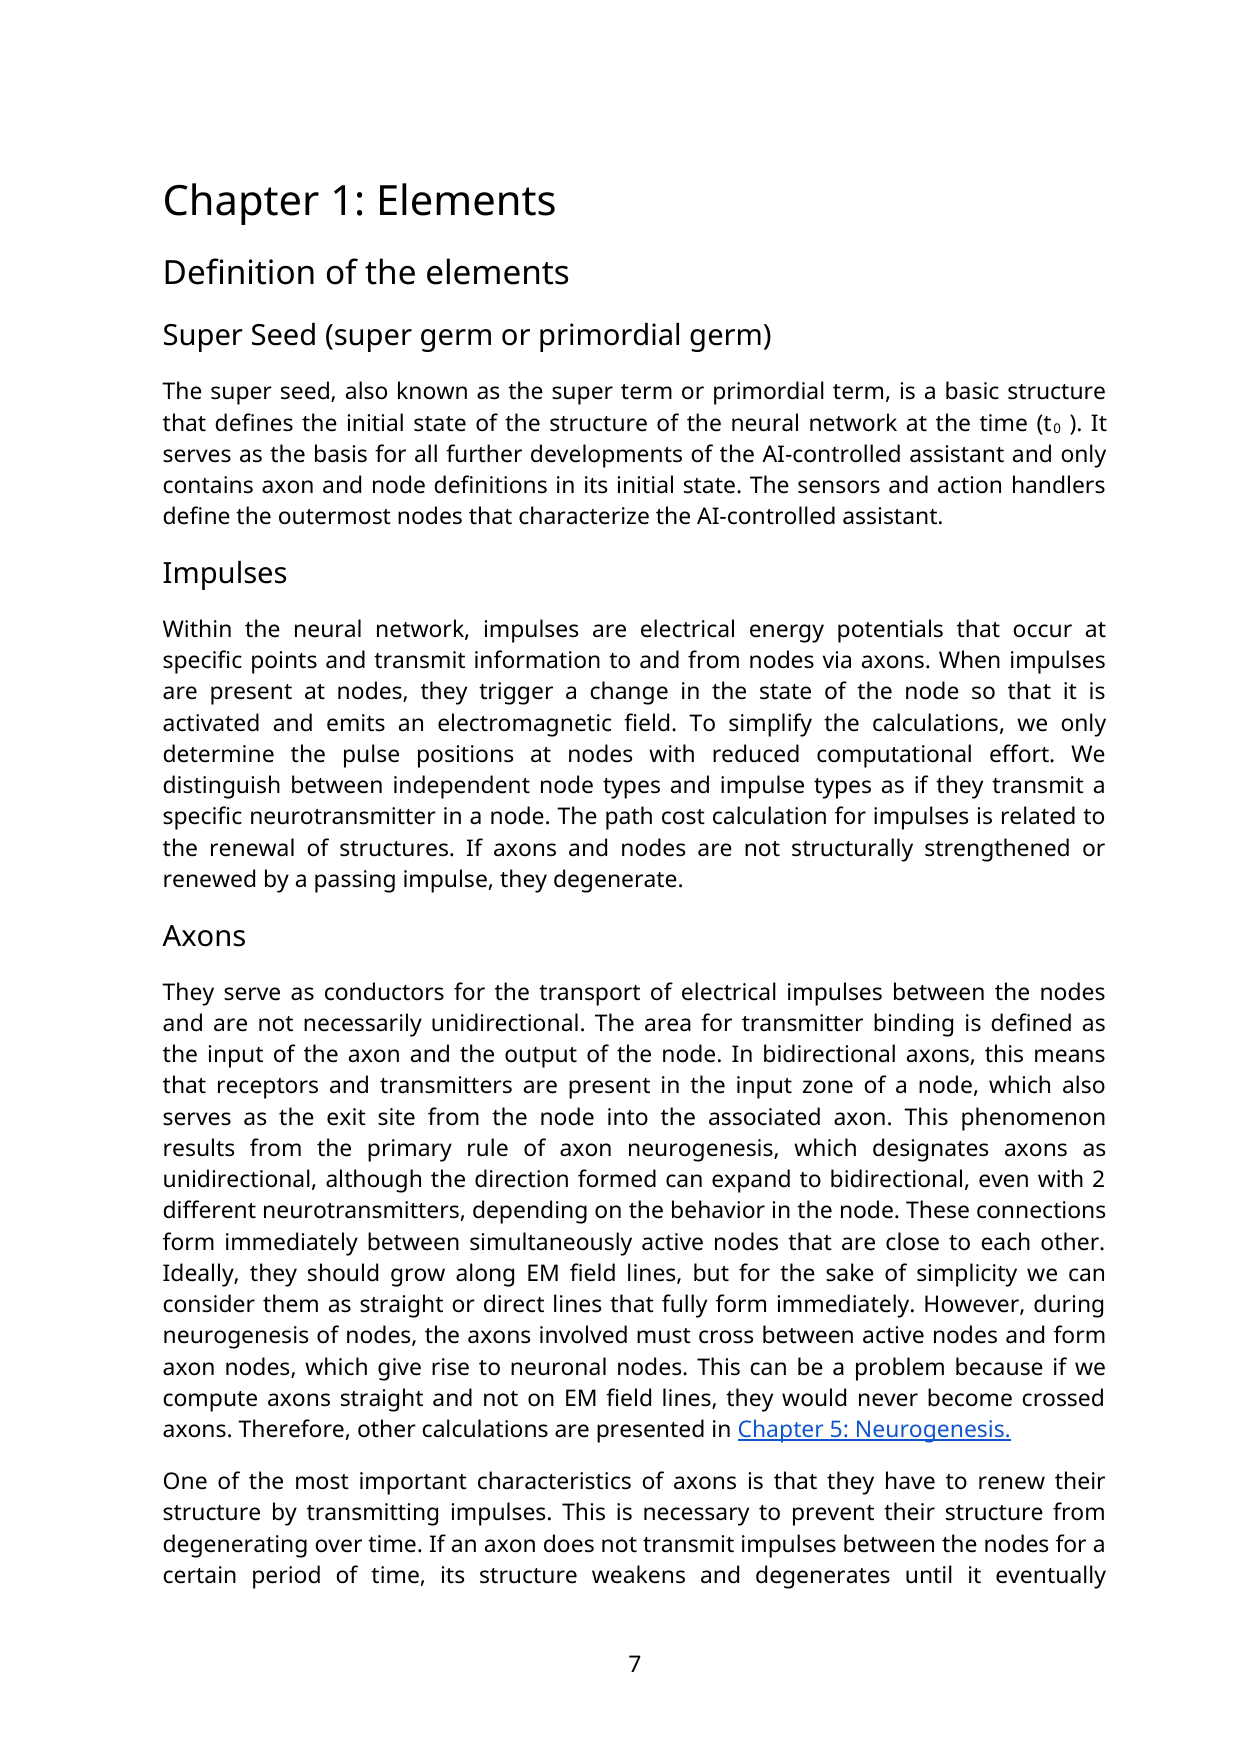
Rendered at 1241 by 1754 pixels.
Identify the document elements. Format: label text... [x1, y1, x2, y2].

subtitle Definition of the elements [162, 248, 1090, 294]
text One of the most important characteristics of axons is that they have to renew their structure by transmitting impulses. This is necessary to prevent their structure from degenerating over time. If an axon does not transmit impulses between the nodes for a certain period of time, its structure weakens and degenerates until it eventually [162, 1465, 1107, 1590]
subtitle Super Seed (super germ or primordial germ) [162, 315, 1090, 354]
text Within the neural network, impulses are electrical energy potentials that occur at specific points and transmit information to and from nodes via axons. When impulses are present at nodes, they trigger a change in the state of the node so that it is activated and emits an electromagnetic field. To simplify the calculations, we only determine the pulse positions at nodes with reduced computational effort. We distinguish between independent node types and impulse types as if they transmit a specific neurotransmitter in a node. The path cost calculation for impulses is related to the renewal of structures. If axons and nodes are not structurally strengthened or renewed by a passing impulse, they degenerate. [162, 613, 1107, 894]
subtitle Chapter 1: Elements [162, 171, 1090, 228]
subtitle Impulses [162, 552, 1090, 592]
subtitle Axons [162, 915, 1090, 954]
text The super seed, also known as the super term or primordial term, is a basic structure that defines the initial state of the structure of the neural network at the time (t0 ). It serves as the basis for all further developments of the AI-controlled assistant and only contains axon and node definitions in its initial state. The sensors and action handlers define the outermost nodes that characterize the AI-controlled assistant. [162, 375, 1107, 531]
text They serve as conductors for the transport of electrical impulses between the nodes and are not necessarily unidirectional. The area for transmitter binding is defined as the input of the axon and the output of the node. In bidirectional axons, this means that receptors and transmitters are present in the input zone of a node, which also serves as the exit site from the node into the associated axon. This phenomenon results from the primary rule of axon neurogenesis, which designates axons as unidirectional, although the direction formed can expand to bidirectional, even with 2 different neurotransmitters, depending on the behavior in the node. These connections form immediately between simultaneously active nodes that are close to each other. Ideally, they should grow along EM field lines, but for the sake of simplicity we can consider them as straight or direct lines that fully form immediately. However, during neurogenesis of nodes, the axons involved must cross between active nodes and form axon nodes, which give rise to neuronal nodes. This can be a problem because if we compute axons straight and not on EM field lines, they would never become crossed axons. Therefore, other calculations are presented in Chapter 5: Neurogenesis. [162, 975, 1107, 1444]
